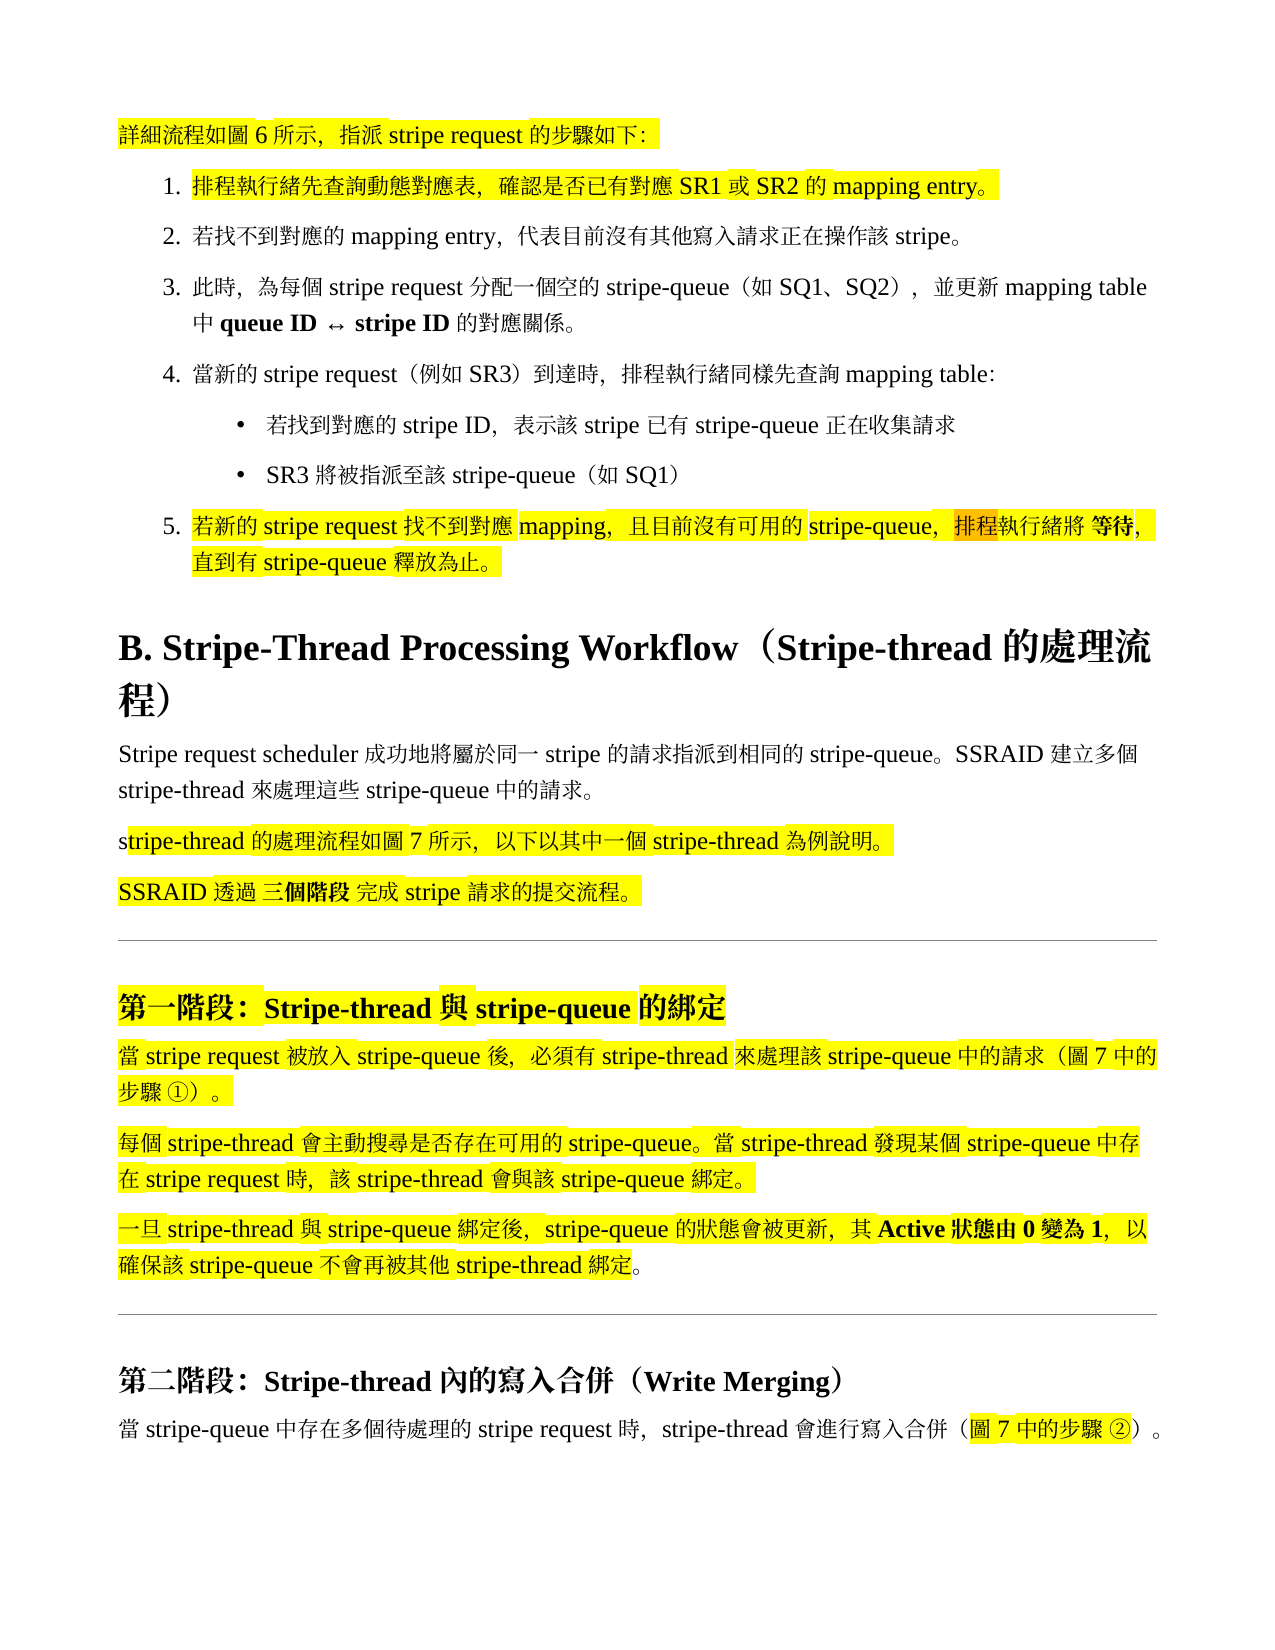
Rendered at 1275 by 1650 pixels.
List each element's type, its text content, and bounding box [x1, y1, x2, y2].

list 此時，為每個 stripe request 分配一個空的 stripe-queue（如 SQ1、SQ2），並更新 mapping table 中 queue ID ↔ stripe ID 的對應關係。 [162, 270, 1157, 338]
list 若找到對應的 stripe ID，表示該 stripe 已有 stripe-queue 正在收集請求 [236, 408, 1157, 439]
text 每個 stripe-thread 會主動搜尋是否存在可用的 stripe-queue。當 stripe-thread 發現某個 stripe-queue 中存在 stripe request 時，該 stripe-thread 會與該 stripe-queue 綁定。 [118, 1126, 1157, 1193]
text 當 stripe-queue 中存在多個待處理的 stripe request 時，stripe-thread 會進行寫入合併（圖 7 中的步驟 ②）。 [118, 1413, 1157, 1444]
list 若新的 stripe request 找不到對應 mapping，且目前沒有可用的 stripe-queue，排程執行緒將 等待，直到有 stripe-queue 釋放為止。 [162, 509, 1157, 577]
subtitle 第一階段：Stripe-thread 與 stripe-queue 的綁定 [118, 984, 1157, 1026]
list 排程執行緒先查詢動態對應表，確認是否已有對應 SR1 或 SR2 的 mapping entry。 [162, 169, 1157, 200]
text SSRAID 透過 三個階段 完成 stripe 請求的提交流程。 [118, 875, 1157, 906]
text 當 stripe request 被放入 stripe-queue 後，必須有 stripe-thread 來處理該 stripe-queue 中的請求（圖 7 中的步驟 ①）。 [118, 1039, 1157, 1106]
list SR3 將被指派至該 stripe-queue（如 SQ1） [236, 459, 1157, 490]
subtitle B. Stripe-Thread Processing Workflow（Stripe-thread 的處理流程） [118, 617, 1157, 725]
list 若找不到對應的 mapping entry，代表目前沒有其他寫入請求正在操作該 stripe。 [162, 219, 1157, 251]
list 當新的 stripe request（例如 SR3）到達時，排程執行緒同樣先查詢 mapping table： [162, 357, 1157, 389]
text Stripe request scheduler 成功地將屬於同一 stripe 的請求指派到相同的 stripe-queue。SSRAID 建立多個 stripe-thread 來處理這些 stripe-queue 中的請求。 [118, 737, 1157, 805]
text stripe-thread 的處理流程如圖 7 所示，以下以其中一個 stripe-thread 為例說明。 [118, 824, 1157, 856]
text 詳細流程如圖 6 所示，指派 stripe request 的步驟如下： [118, 118, 1157, 149]
subtitle 第二階段：Stripe-thread 內的寫入合併（Write Merging） [118, 1358, 1157, 1400]
text 一旦 stripe-thread 與 stripe-queue 綁定後，stripe-queue 的狀態會被更新，其 Active 狀態由 0 變為 1，以確保該 stripe-queue 不會再被其他 stripe-thread 綁定。 [118, 1213, 1157, 1280]
